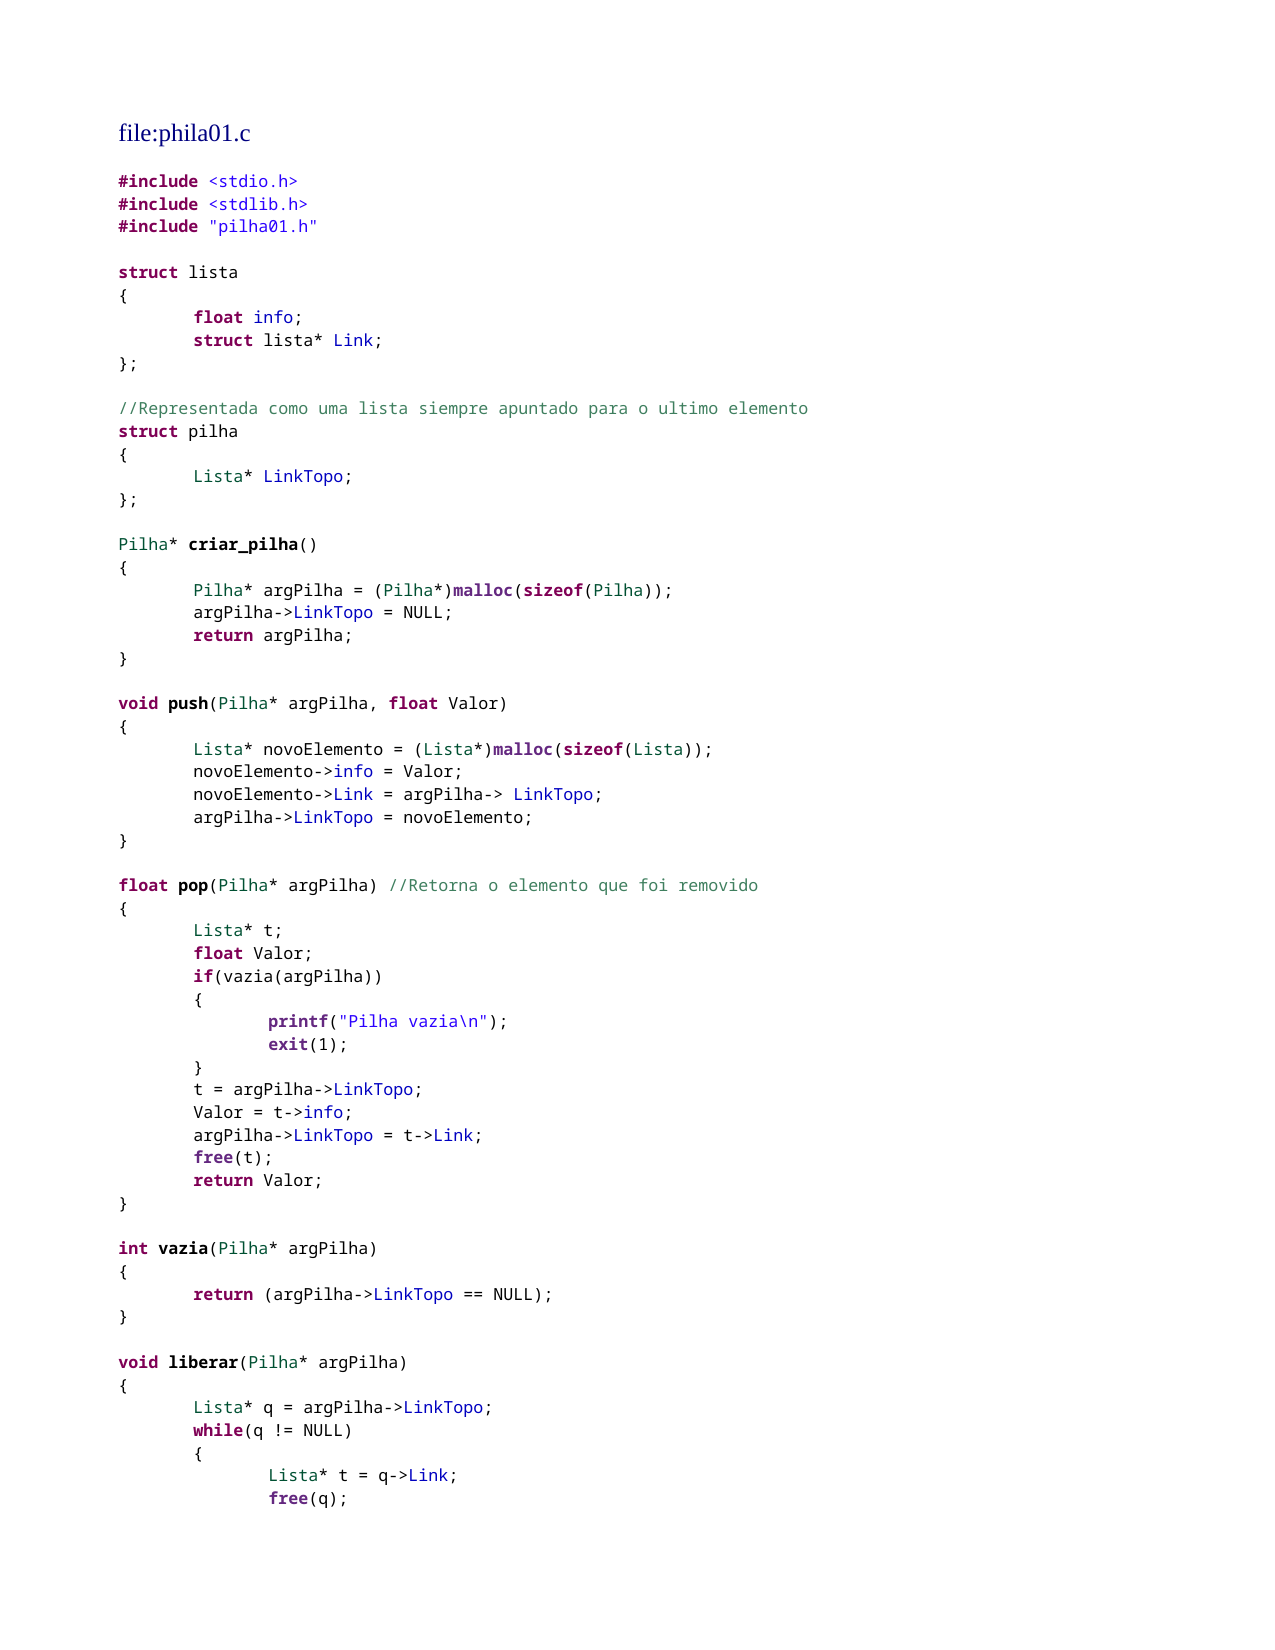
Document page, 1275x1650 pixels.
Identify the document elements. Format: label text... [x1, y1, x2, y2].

text return argPilha; [118, 624, 1157, 646]
text Lista* t; [118, 919, 1157, 942]
text struct lista [118, 260, 1157, 283]
text novoElemento->info = Valor; [118, 760, 1157, 783]
text #include "pilha01.h" [118, 215, 1157, 238]
text printf("Pilha vazia\n"); [118, 1010, 1157, 1032]
text float pop(Pilha* argPilha) //Retorna o elemento que foi removido [118, 873, 1157, 896]
text t = argPilha->LinkTopo; [118, 1078, 1157, 1101]
text while(q != NULL) [118, 1418, 1157, 1441]
text Lista* q = argPilha->LinkTopo; [118, 1396, 1157, 1418]
text if(vazia(argPilha)) [118, 964, 1157, 987]
text } [118, 828, 1157, 851]
text struct lista* Link; [118, 328, 1157, 351]
text } [118, 1191, 1157, 1214]
text { [118, 556, 1157, 578]
text argPilha->LinkTopo = novoElemento; [118, 805, 1157, 828]
text free(t); [118, 1146, 1157, 1169]
text return Valor; [118, 1169, 1157, 1191]
text #include <stdlib.h> [118, 192, 1157, 215]
text struct pilha [118, 419, 1157, 442]
text argPilha->LinkTopo = NULL; [118, 601, 1157, 624]
text argPilha->LinkTopo = t->Link; [118, 1123, 1157, 1146]
text { [118, 283, 1157, 306]
text free(q); [118, 1487, 1157, 1509]
text { [118, 896, 1157, 919]
text Lista* t = q->Link; [118, 1464, 1157, 1487]
text file:phila01.c [118, 118, 1157, 147]
text Valor = t->info; [118, 1101, 1157, 1123]
text #include <stdio.h> [118, 169, 1157, 192]
text { [118, 1441, 1157, 1464]
text int vazia(Pilha* argPilha) [118, 1237, 1157, 1259]
text Pilha* argPilha = (Pilha*)malloc(sizeof(Pilha)); [118, 578, 1157, 601]
text } [118, 1305, 1157, 1328]
text } [118, 1055, 1157, 1078]
text { [118, 714, 1157, 737]
text } [118, 646, 1157, 669]
text Lista* novoElemento = (Lista*)malloc(sizeof(Lista)); [118, 737, 1157, 760]
text Lista* LinkTopo; [118, 465, 1157, 487]
text { [118, 987, 1157, 1010]
text }; [118, 351, 1157, 374]
text { [118, 442, 1157, 465]
text void liberar(Pilha* argPilha) [118, 1350, 1157, 1373]
text float Valor; [118, 942, 1157, 964]
text { [118, 1259, 1157, 1282]
text }; [118, 487, 1157, 510]
text return (argPilha->LinkTopo == NULL); [118, 1282, 1157, 1305]
text float info; [118, 306, 1157, 328]
text Pilha* criar_pilha() [118, 533, 1157, 556]
text exit(1); [118, 1032, 1157, 1055]
text void push(Pilha* argPilha, float Valor) [118, 692, 1157, 714]
text { [118, 1373, 1157, 1396]
text novoElemento->Link = argPilha-> LinkTopo; [118, 783, 1157, 805]
text //Representada como uma lista siempre apuntado para o ultimo elemento [118, 397, 1157, 419]
